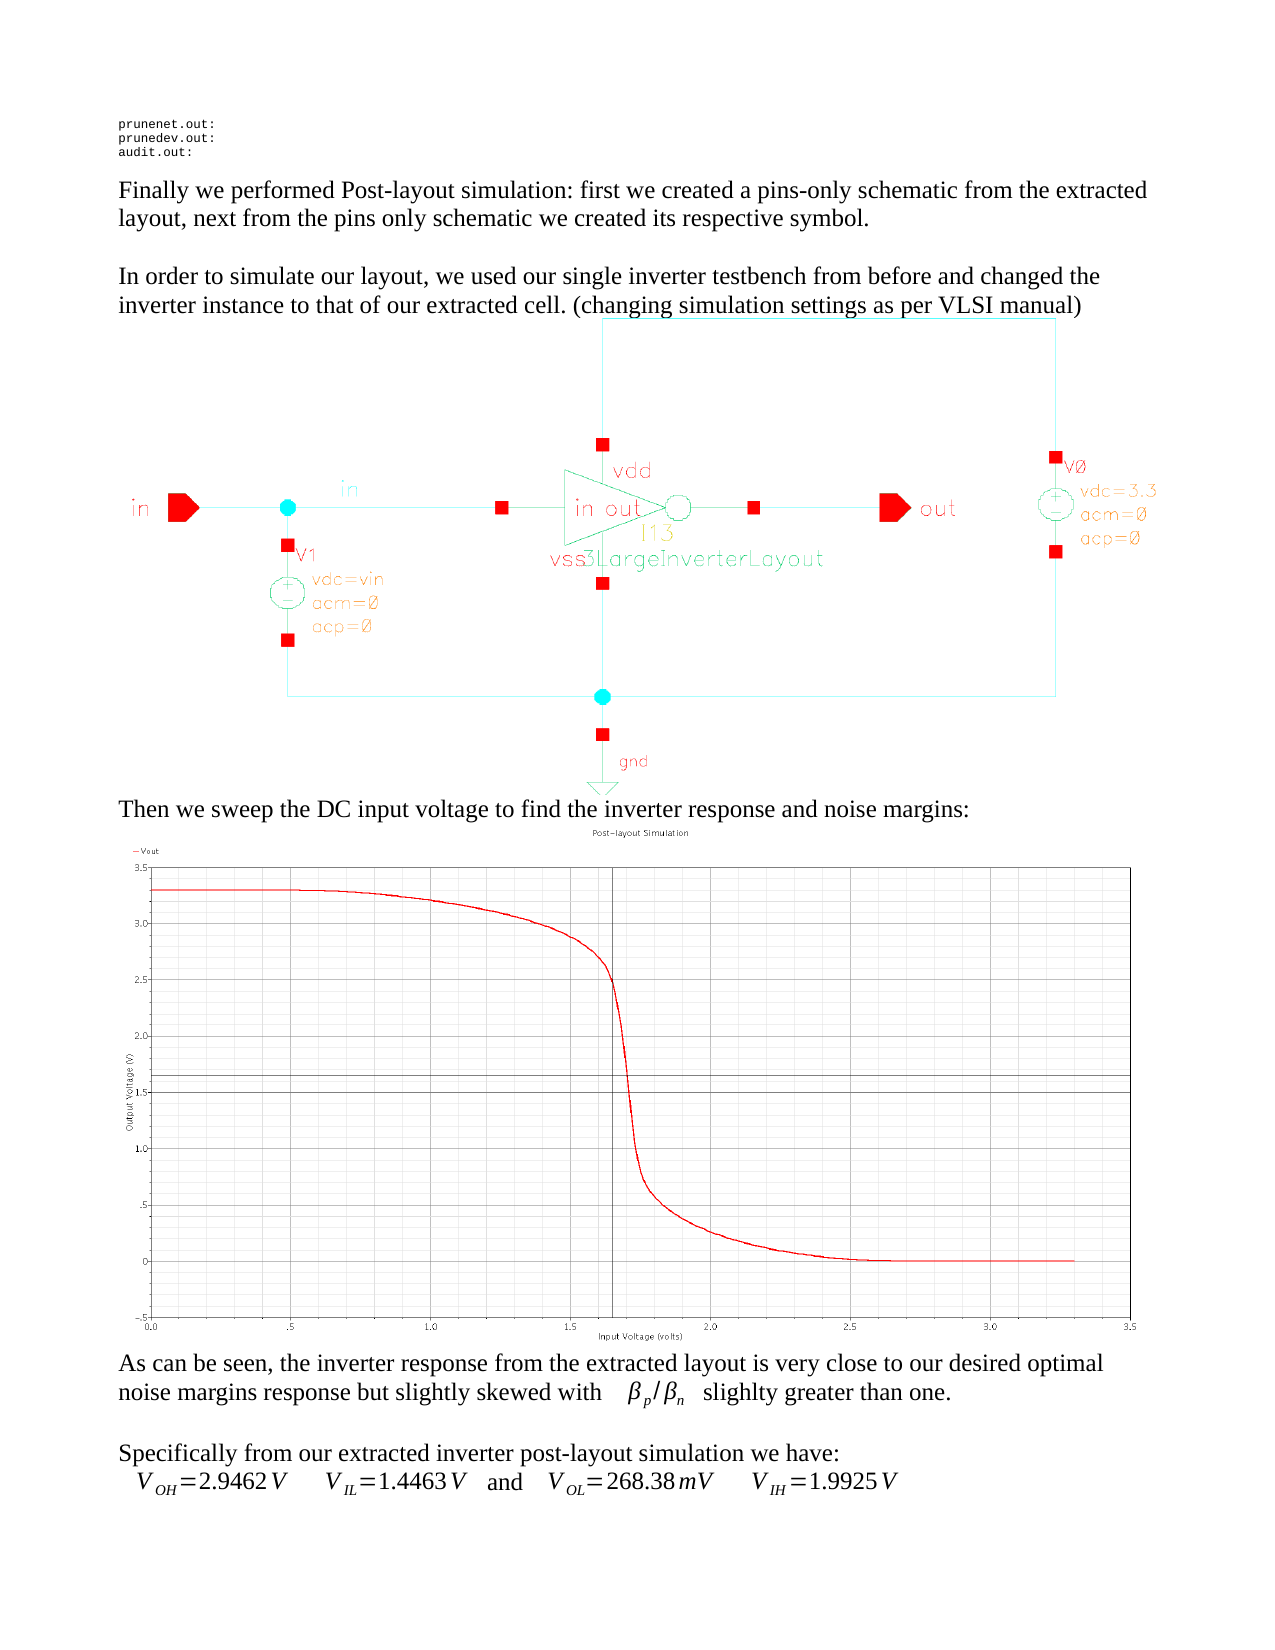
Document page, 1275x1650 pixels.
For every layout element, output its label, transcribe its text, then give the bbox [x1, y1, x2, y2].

picture [118, 318, 1157, 795]
text and [118, 1467, 1157, 1499]
text As can be seen, the inverter response from the extracted layout is very close to our desired optimal noise margins response but slightly skewed with slighlty greater than one. [118, 1348, 1157, 1409]
text Specifically from our extracted inverter post-layout simulation we have: [118, 1438, 1157, 1467]
text Then we sweep the DC input voltage to find the inverter response and noise margins: [118, 795, 1157, 823]
text In order to simulate our layout, we used our single inverter testbench from before and changed the inverter instance to that of our extracted cell. (changing simulation settings as per VLSI manual) [118, 261, 1157, 318]
text prunedev.out: [118, 132, 1157, 146]
text prunenet.out: [118, 118, 1157, 132]
picture [118, 823, 1157, 1348]
text Finally we performed Post-layout simulation: first we created a pins-only schematic from the extracted layout, next from the pins only schematic we created its respective symbol. [118, 175, 1157, 232]
text audit.out: [118, 146, 1157, 161]
